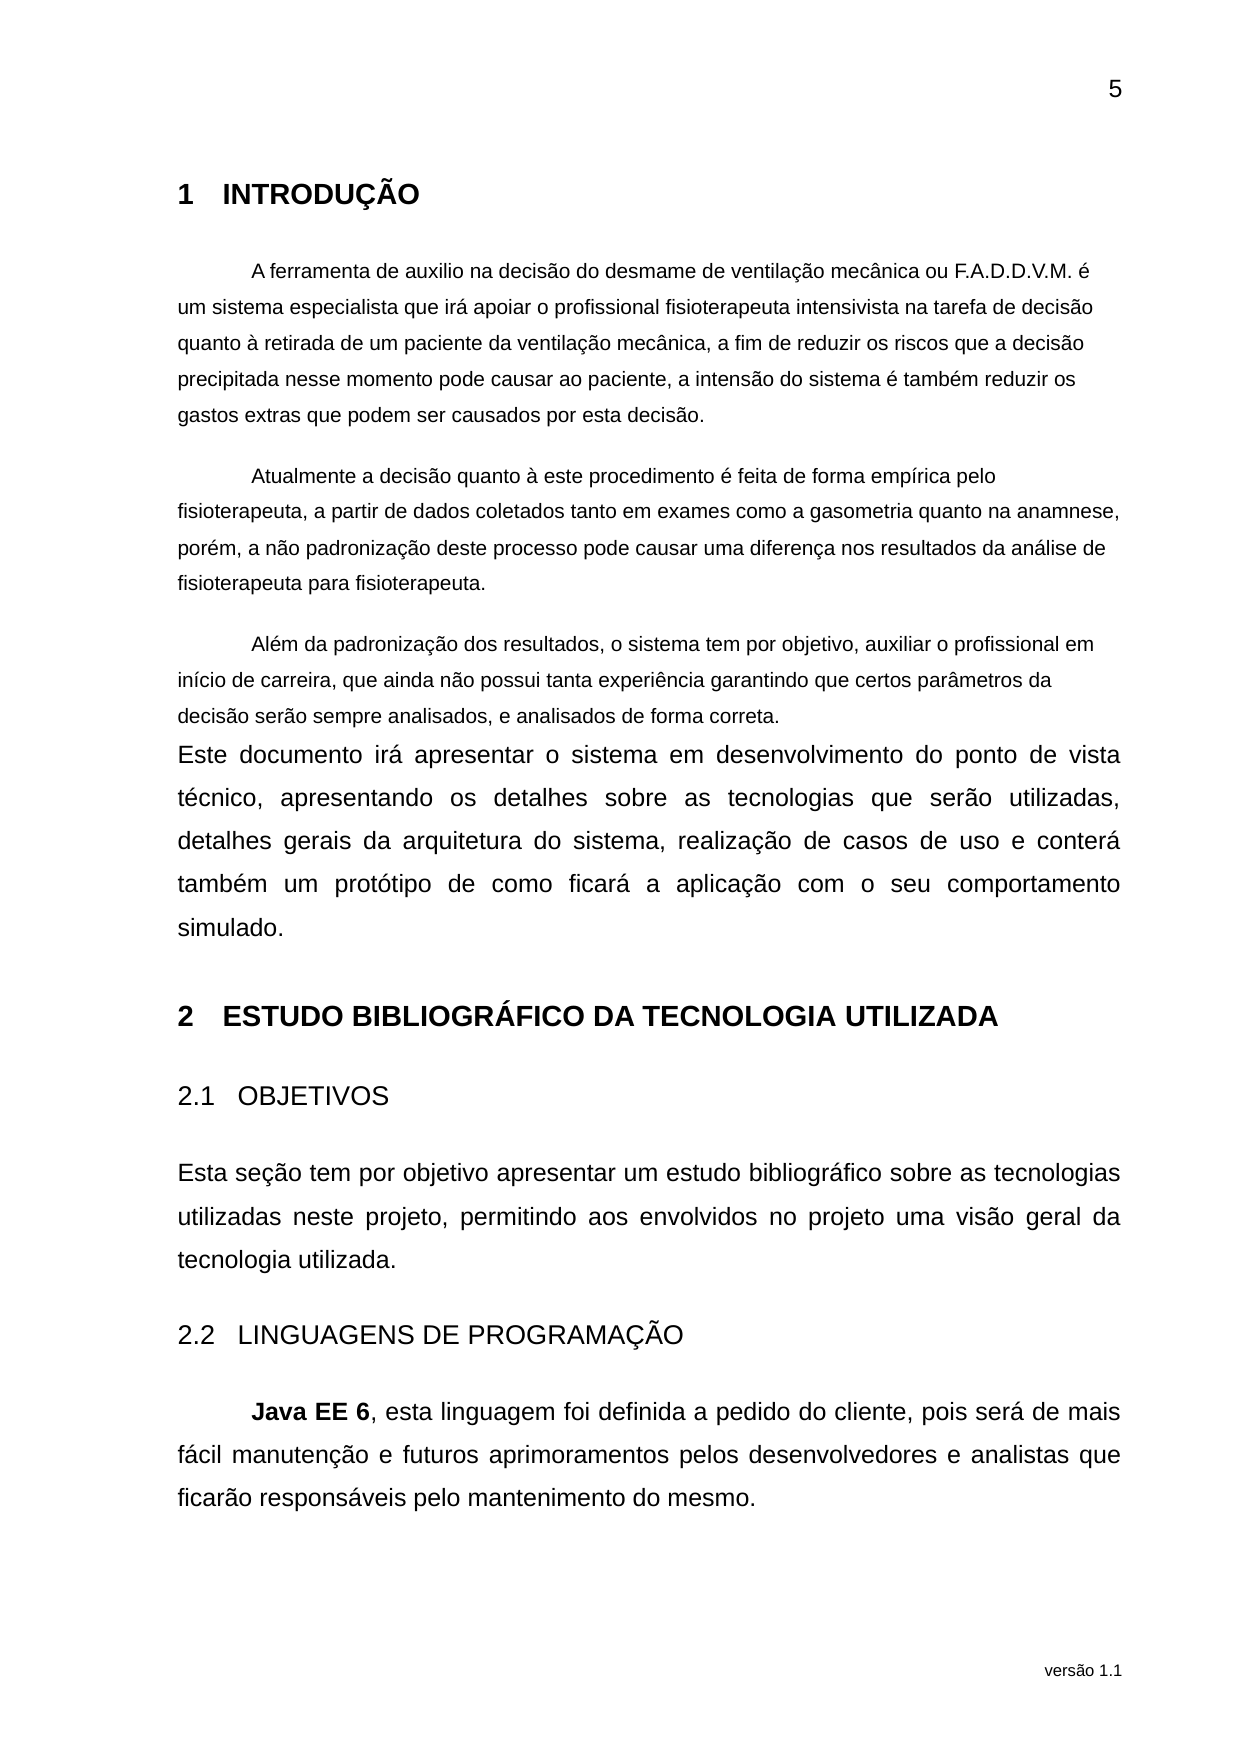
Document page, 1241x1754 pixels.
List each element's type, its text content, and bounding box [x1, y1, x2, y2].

text A ferramenta de auxilio na decisão do desmame de ventilação mecânica ou F.A.D.D.V.M. é um sistema especialista que irá apoiar o profissional fisioterapeuta intensivista na tarefa de decisão quanto à retirada de um paciente da ventilação mecânica, a fim de reduzir os riscos que a decisão precipitada nesse momento pode causar ao paciente, a intensão do sistema é também reduzir os gastos extras que podem ser causados por esta decisão. [177, 259, 1122, 426]
subtitle LINGUAGENS DE PROGRAMAÇÃO [177, 1319, 1122, 1350]
text Esta seção tem por objetivo apresentar um estudo bibliográfico sobre as tecnologias utilizadas neste projeto, permitindo aos envolvidos no projeto uma visão geral da tecnologia utilizada. [177, 1158, 1122, 1273]
subtitle Introdução [177, 177, 1122, 211]
subtitle Objetivos [177, 1080, 1122, 1112]
text Este documento irá apresentar o sistema em desenvolvimento do ponto de vista técnico, apresentando os detalhes sobre as tecnologias que serão utilizadas, detalhes gerais da arquitetura do sistema, realização de casos de uso e conterá também um protótipo de como ficará a aplicação com o seu comportamento simulado. [177, 740, 1122, 941]
text Java EE 6, esta linguagem foi definida a pedido do cliente, pois será de mais fácil manutenção e futuros aprimoramentos pelos desenvolvedores e analistas que ficarão responsáveis pelo mantenimento do mesmo. [177, 1397, 1122, 1512]
text Atualmente a decisão quanto à este procedimento é feita de forma empírica pelo fisioterapeuta, a partir de dados coletados tanto em exames como a gasometria quanto na anamnese, porém, a não padronização deste processo pode causar uma diferença nos resultados da análise de fisioterapeuta para fisioterapeuta. [177, 463, 1122, 595]
text Além da padronização dos resultados, o sistema tem por objetivo, auxiliar o profissional em início de carreira, que ainda não possui tanta experiência garantindo que certos parâmetros da decisão serão sempre analisados, e analisados de forma correta. [177, 632, 1122, 728]
subtitle Estudo Bibliográfico da Tecnologia Utilizada [177, 999, 1122, 1032]
